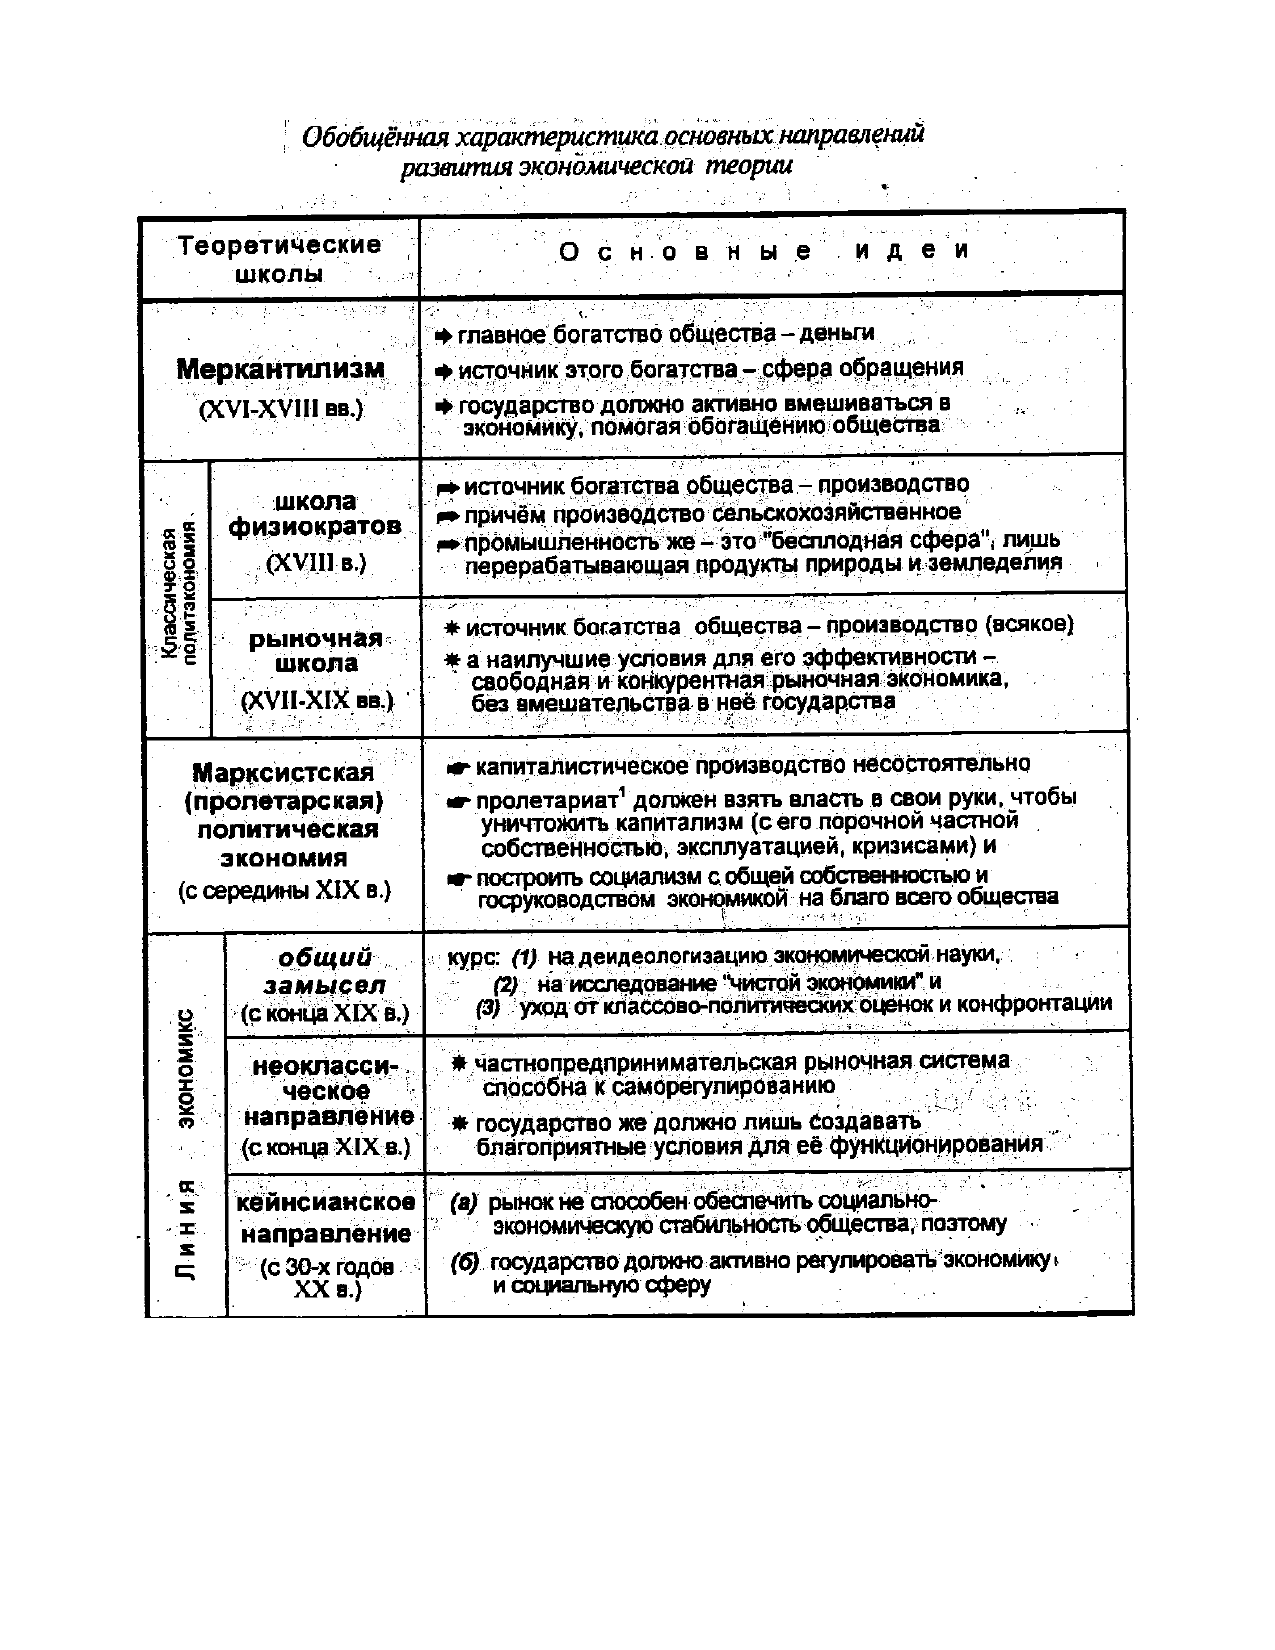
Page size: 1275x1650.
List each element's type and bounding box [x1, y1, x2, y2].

picture [136, 118, 1139, 1318]
